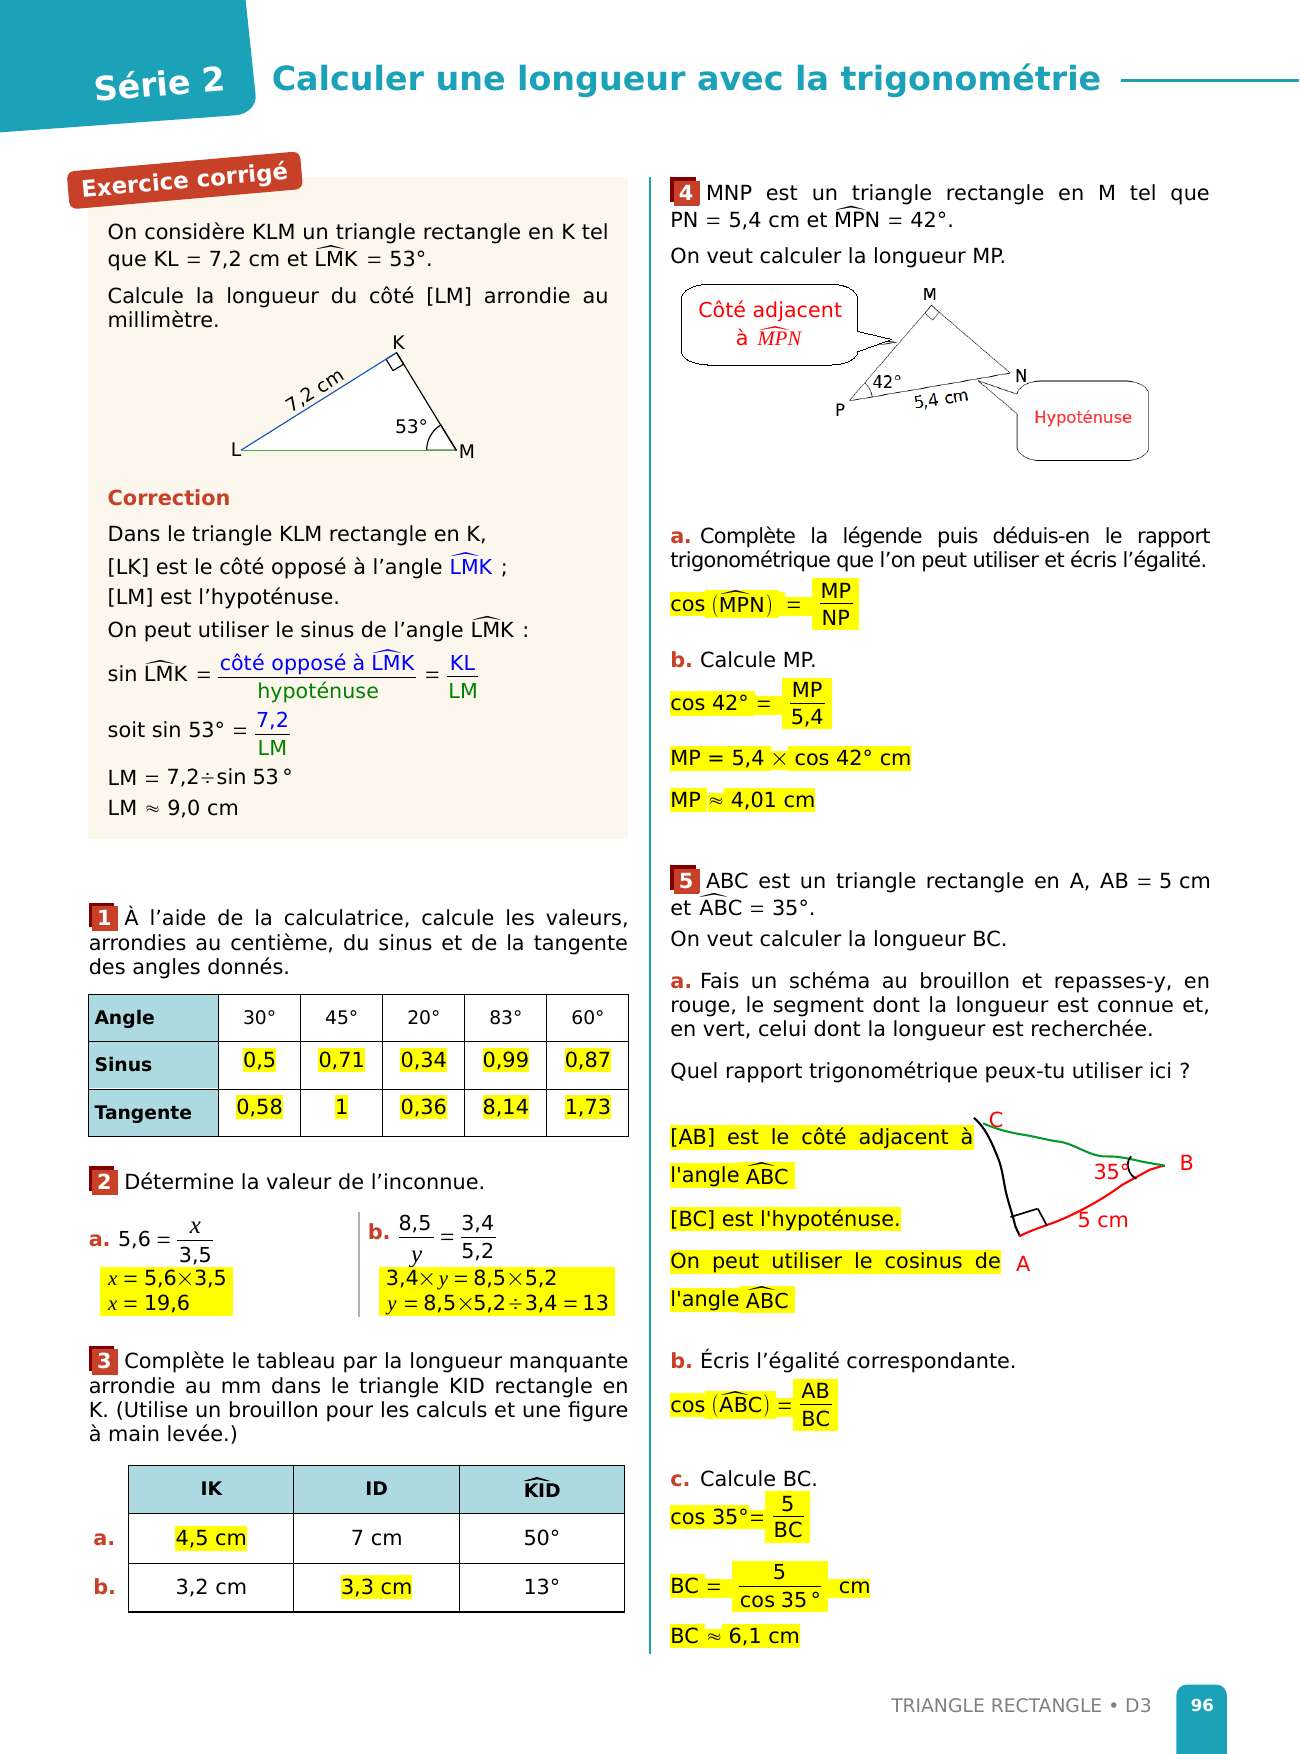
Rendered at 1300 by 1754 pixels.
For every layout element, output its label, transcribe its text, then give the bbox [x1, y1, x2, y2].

list cos 35°= [670, 1491, 765, 1543]
text [LK] est le côté opposé à l’angle ; [107, 552, 609, 579]
list [838, 1379, 1211, 1431]
table_cell 0,71 [301, 1042, 382, 1088]
table_cell 50° [460, 1514, 624, 1562]
table_header 30° [219, 995, 300, 1041]
list cm [828, 1561, 1211, 1612]
picture [722, 274, 1159, 476]
list [810, 1491, 1211, 1543]
list Écris l’égalité correspondante. [670, 1349, 1211, 1373]
list On peut utiliser le cosinus de l'angle [670, 1249, 1211, 1313]
text Calcule la longueur du côté [LM] arrondie au millimètre. [107, 284, 609, 332]
table_header [460, 1466, 624, 1513]
table_cell [93, 1563, 128, 1611]
table_header [93, 1465, 128, 1513]
table_cell 3,3 cm [294, 1564, 459, 1611]
table_cell Tangente [89, 1090, 218, 1136]
list Calcule BC. [670, 1467, 1211, 1491]
text soit sin 53° = [107, 709, 609, 760]
list [BC] est l'hypoténuse. [1015, 1211, 1044, 1231]
table_cell 1,73 [547, 1090, 628, 1136]
list On veut calculer la longueur MP. [670, 244, 1021, 268]
list cos= [670, 1379, 793, 1431]
list Fais un schéma au brouillon et repasses-y, en rouge, le segment dont la longueur est connue et, en vert, celui dont la longueur est recherchée. [670, 969, 1211, 1041]
list cos 42° = [670, 678, 782, 729]
list [AB] est le côté adjacent à l'angle [983, 1125, 1132, 1189]
list [BC] est l'hypoténuse. [670, 1207, 1015, 1231]
table_cell 0,5 [219, 1042, 300, 1088]
table_header 20° [383, 995, 464, 1041]
table_cell 4,5 cm [129, 1514, 293, 1562]
table_cell [93, 1513, 128, 1562]
list [859, 578, 1211, 630]
list cos = [670, 578, 812, 630]
list [832, 678, 1211, 729]
table_header ID [294, 1466, 459, 1513]
list [BC] est l'hypoténuse. [1038, 1207, 1083, 1223]
list BC ≈ 6,1 cm [670, 1624, 1211, 1648]
list [AB] est le côté adjacent à l'angle [999, 1125, 1211, 1189]
subtitle Complète le tableau par la longueur manquante arrondie au mm dans le triangle KID rectangle en K. (Utilise un brouillon pour les calculs et une figure à main levée.) [88, 1346, 629, 1447]
text On considère KLM un triangle rectangle en K tel que KL = 7,2 cm et = 53°. [107, 220, 609, 272]
list Complète la légende puis déduis-en le rapport trigonométrique que l’on peut utiliser et écris l’égalité. [670, 524, 1211, 572]
table_cell 8,14 [465, 1090, 546, 1136]
list [BC] est l'hypoténuse. [1037, 1207, 1211, 1231]
text Dans le triangle KLM rectangle en K, [107, 522, 609, 546]
table_header 45° [301, 995, 382, 1041]
list [AB] est le côté adjacent à l'angle [670, 1125, 1004, 1189]
subtitle ABC est un triangle rectangle en A, AB = 5 cm et  35°. [670, 865, 1211, 921]
text LM = [107, 766, 609, 790]
list On veut calculer la longueur BC. [670, 927, 1211, 951]
list Calcule MP. [670, 648, 1211, 672]
list BC = [670, 1561, 732, 1612]
text On peut utiliser le sinus de l’angle : [107, 615, 609, 643]
text sin == [107, 648, 609, 703]
table_cell Sinus [89, 1042, 218, 1088]
table_cell 13° [460, 1564, 624, 1611]
list Quel rapport trigonométrique peux-tu utiliser ici ? [670, 1059, 1211, 1083]
text LM ≈ 9,0 cm [107, 796, 609, 821]
table_cell 7 cm [294, 1514, 459, 1562]
table_cell 0,34 [383, 1042, 464, 1088]
table_cell 0,99 [465, 1042, 546, 1088]
text [LM] est l’hypoténuse. [107, 585, 609, 609]
subtitle à l’aide de la calculatrice, calcule les valeurs, arrondies au centième, du sinus et de la tangente des angles donnés. [88, 903, 629, 979]
table_header 83° [465, 995, 546, 1041]
table_cell 0,87 [547, 1042, 628, 1088]
text Correction [107, 486, 609, 510]
list MP ≈ 4,01 cm [670, 771, 1211, 812]
table_header 60° [547, 995, 628, 1041]
list MP = 5,4 × cos 42° cm [670, 729, 1211, 771]
table_cell 0,36 [383, 1090, 464, 1136]
table_cell 1 [301, 1090, 382, 1136]
table_header Angle [89, 995, 218, 1041]
table_cell 3,2 cm [129, 1564, 293, 1611]
table_cell 0,58 [219, 1090, 300, 1136]
subtitle Détermine la valeur de l’inconnue. [114, 1166, 629, 1194]
table_header IK [129, 1466, 293, 1513]
subtitle MNP est un triangle rectangle en M tel que PN = 5,4 cm et  42°. [670, 177, 1211, 232]
